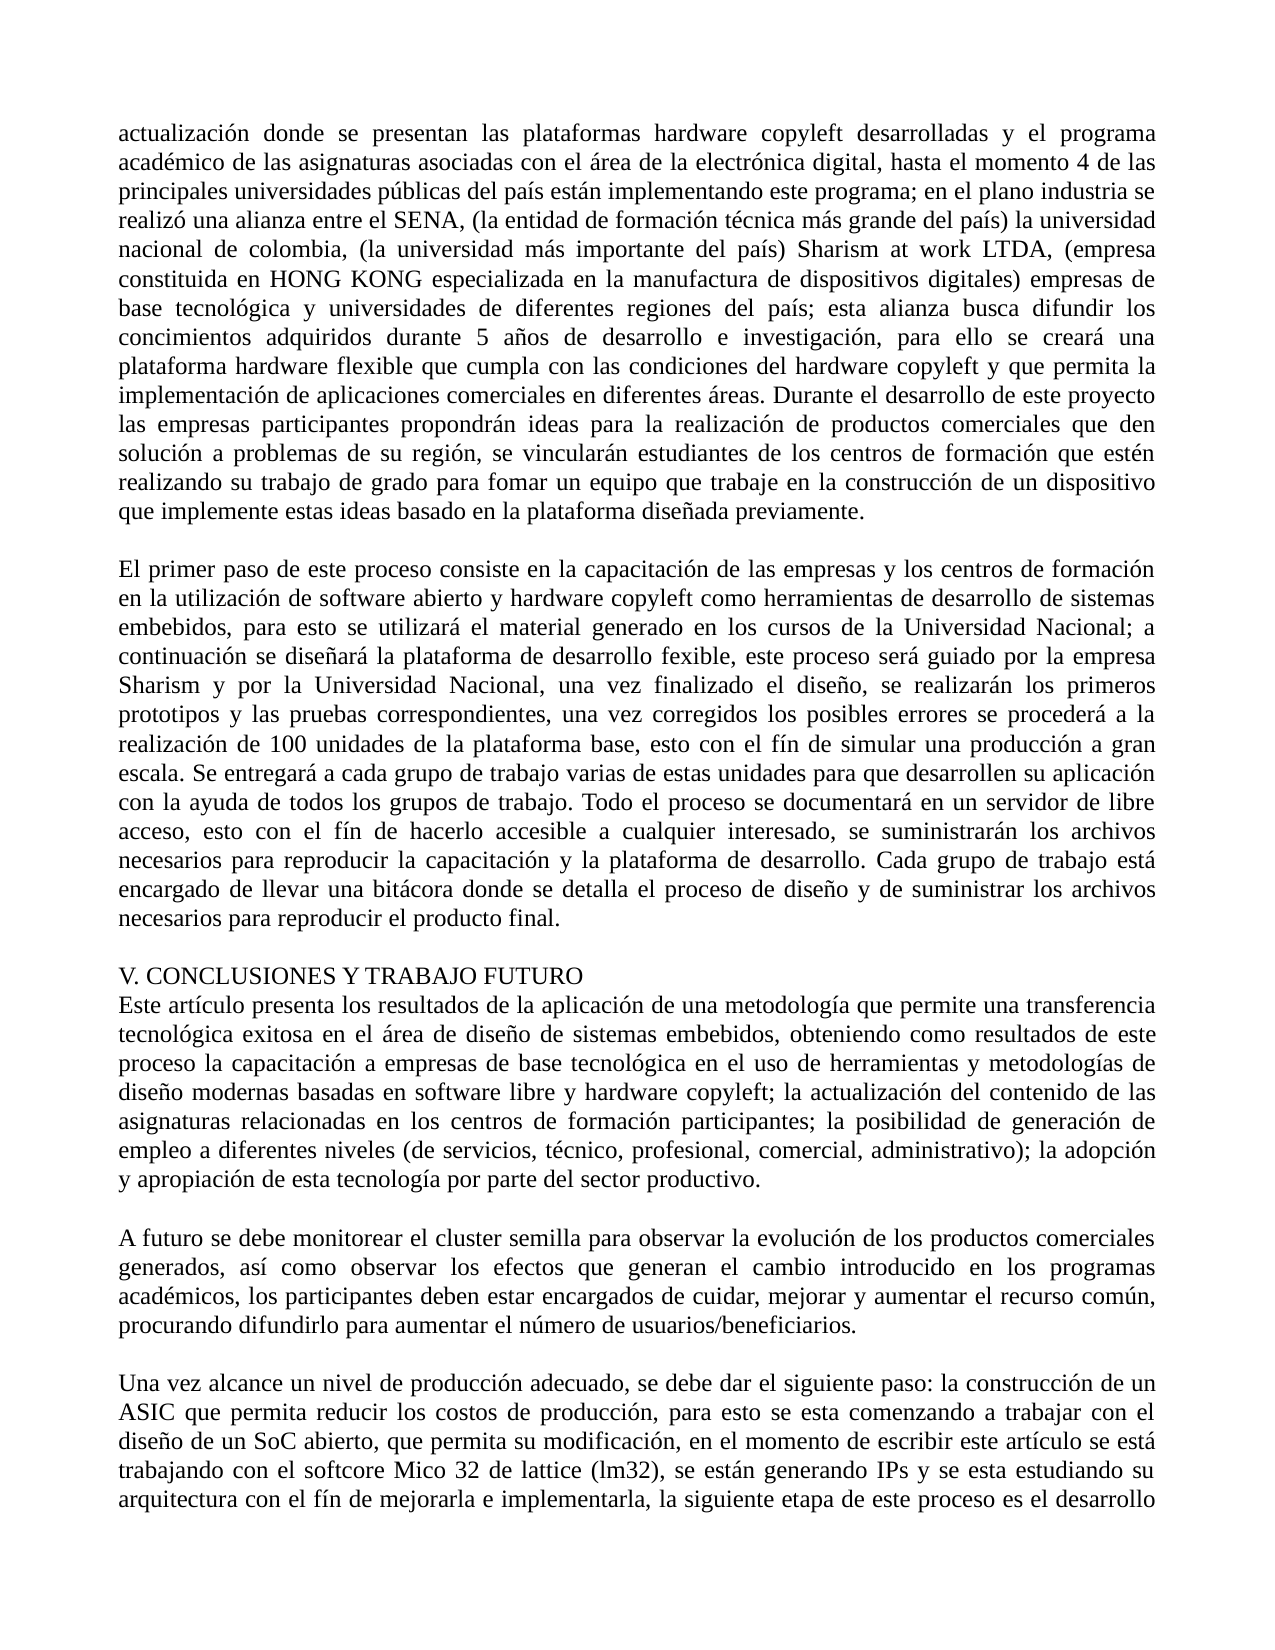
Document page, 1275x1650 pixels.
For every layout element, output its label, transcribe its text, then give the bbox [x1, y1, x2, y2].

text Este artículo presenta los resultados de la aplicación de una metodología que permite una transferencia tecnológica exitosa en el área de diseño de sistemas embebidos, obteniendo como resultados de este proceso la capacitación a empresas de base tecnológica en el uso de herramientas y metodologías de diseño modernas basadas en software libre y hardware copyleft; la actualización del contenido de las asignaturas relacionadas en los centros de formación participantes; la posibilidad de generación de empleo a diferentes niveles (de servicios, técnico, profesional, comercial, administrativo); la adopción y apropiación de esta tecnología por parte del sector productivo. [118, 990, 1157, 1193]
text A futuro se debe monitorear el cluster semilla para observar la evolución de los productos comerciales generados, así como observar los efectos que generan el cambio introducido en los programas académicos, los participantes deben estar encargados de cuidar, mejorar y aumentar el recurso común, procurando difundirlo para aumentar el número de usuarios/beneficiarios. [118, 1222, 1157, 1339]
text Una vez alcance un nivel de producción adecuado, se debe dar el siguiente paso: la construcción de un ASIC que permita reducir los costos de producción, para esto se esta comenzando a trabajar con el diseño de un SoC abierto, que permita su modificación, en el momento de escribir este artículo se está trabajando con el softcore Mico 32 de lattice (lm32), se están generando IPs y se esta estudiando su arquitectura con el fín de mejorarla e implementarla, la siguiente etapa de este proceso es el desarrollo [118, 1368, 1157, 1513]
text El primer paso de este proceso consiste en la capacitación de las empresas y los centros de formación en la utilización de software abierto y hardware copyleft como herramientas de desarrollo de sistemas embebidos, para esto se utilizará el material generado en los cursos de la Universidad Nacional; a continuación se diseñará la plataforma de desarrollo fexible, este proceso será guiado por la empresa Sharism y por la Universidad Nacional, una vez finalizado el diseño, se realizarán los primeros prototipos y las pruebas correspondientes, una vez corregidos los posibles errores se procederá a la realización de 100 unidades de la plataforma base, esto con el fín de simular una producción a gran escala. Se entregará a cada grupo de trabajo varias de estas unidades para que desarrollen su aplicación con la ayuda de todos los grupos de trabajo. Todo el proceso se documentará en un servidor de libre acceso, esto con el fín de hacerlo accesible a cualquier interesado, se suministrarán los archivos necesarios para reproducir la capacitación y la plataforma de desarrollo. Cada grupo de trabajo está encargado de llevar una bitácora donde se detalla el proceso de diseño y de suministrar los archivos necesarios para reproducir el producto final. [118, 554, 1157, 932]
text actualización donde se presentan las plataformas hardware copyleft desarrolladas y el programa académico de las asignaturas asociadas con el área de la electrónica digital, hasta el momento 4 de las principales universidades públicas del país están implementando este programa; en el plano industria se [118, 118, 1157, 205]
text V. CONCLUSIONES Y TRABAJO FUTURO [118, 961, 1157, 990]
text realizó una alianza entre el SENA, (la entidad de formación técnica más grande del país) la universidad nacional de colombia, (la universidad más importante del país) Sharism at work LTDA, (empresa constituida en HONG KONG especializada en la manufactura de dispositivos digitales) empresas de base tecnológica y universidades de diferentes regiones del país; esta alianza busca difundir los concimientos adquiridos durante 5 años de desarrollo e investigación, para ello se creará una plataforma hardware flexible que cumpla con las condiciones del hardware copyleft y que permita la implementación de aplicaciones comerciales en diferentes áreas. Durante el desarrollo de este proyecto las empresas participantes propondrán ideas para la realización de productos comerciales que den solución a problemas de su región, se vincularán estudiantes de los centros de formación que estén realizando su trabajo de grado para fomar un equipo que trabaje en la construcción de un dispositivo que implemente estas ideas basado en la plataforma diseñada previamente. [118, 205, 1157, 525]
